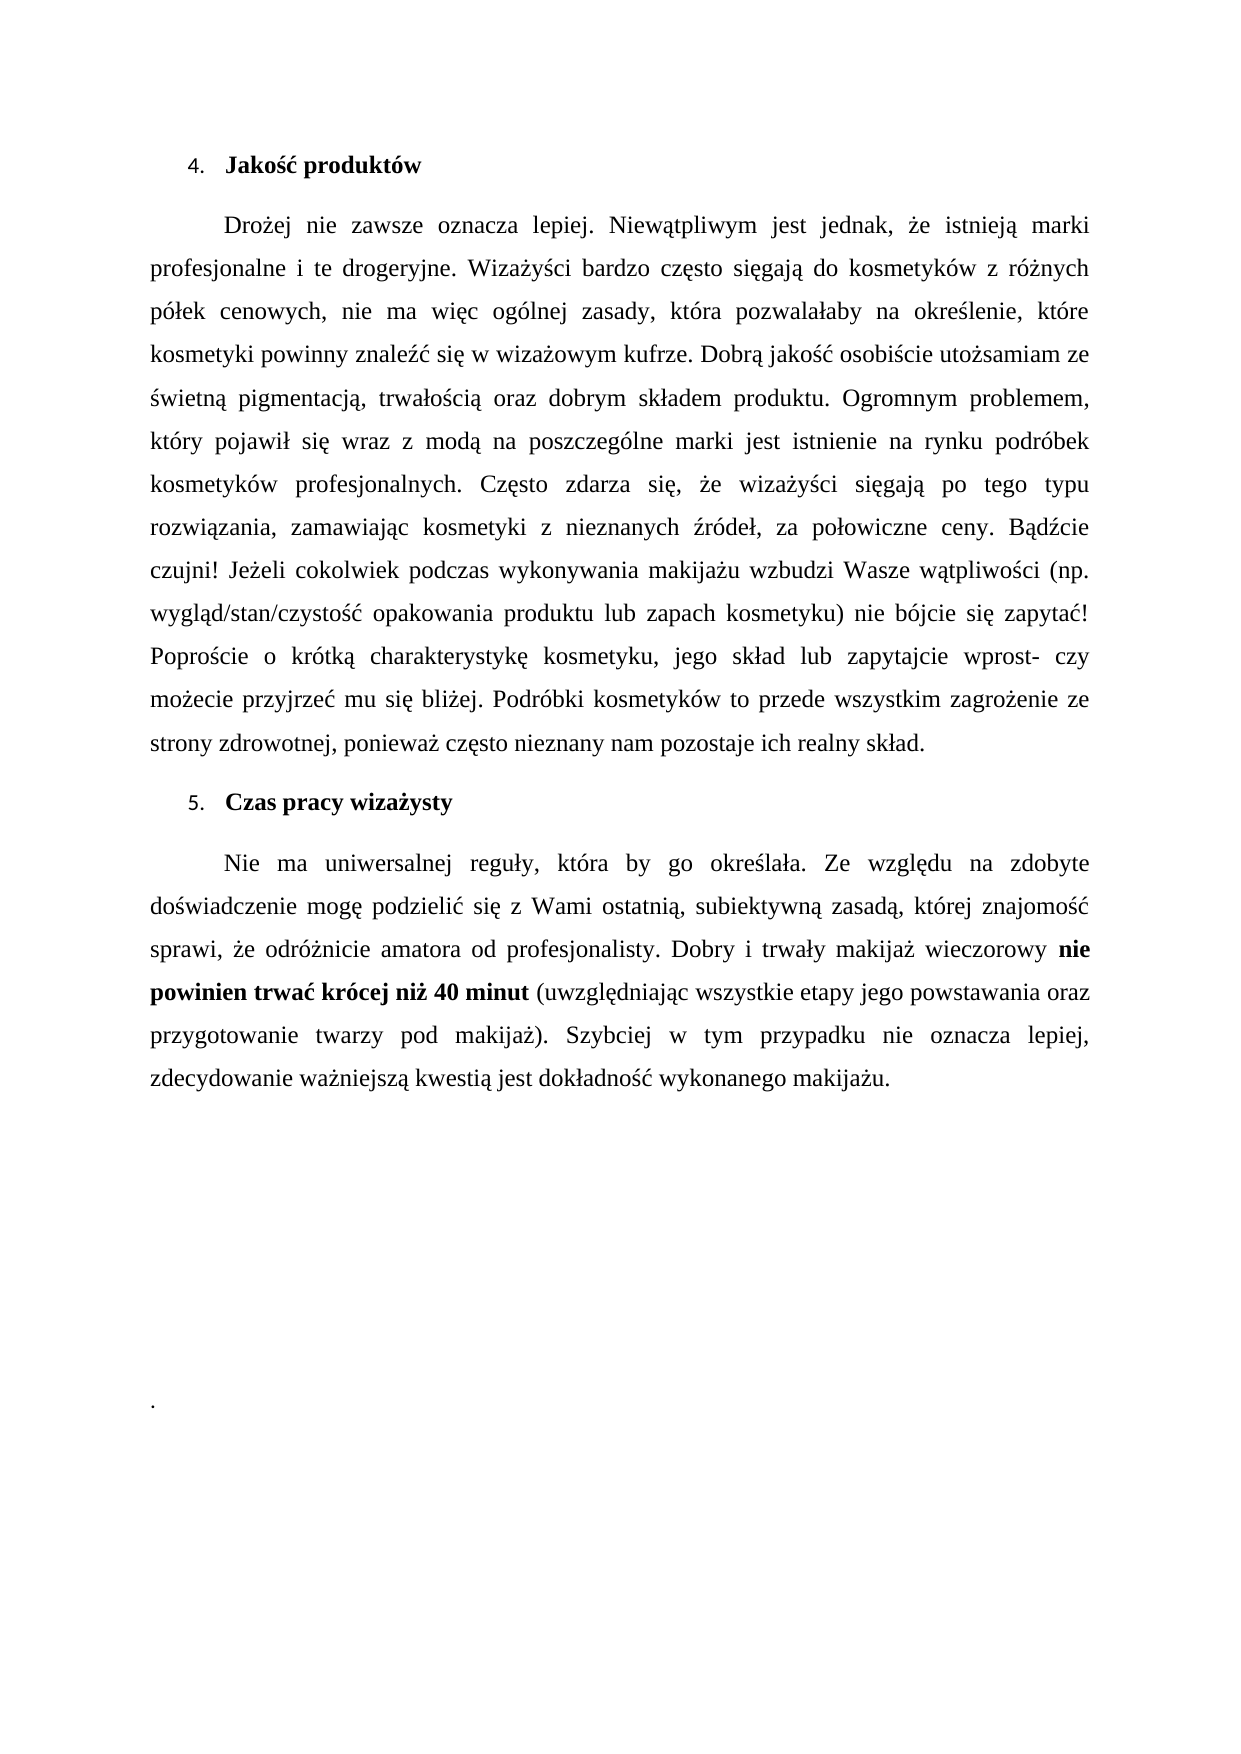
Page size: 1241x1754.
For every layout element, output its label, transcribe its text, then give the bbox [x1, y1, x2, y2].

list Czas pracy wizażysty [187, 787, 1090, 817]
text Drożej nie zawsze oznacza lepiej. Niewątpliwym jest jednak, że istnieją marki profesjonalne i te drogeryjne. Wizażyści bardzo często sięgają do kosmetyków z różnych półek cenowych, nie ma więc ogólnej zasady, która pozwalałaby na określenie, które kosmetyki powinny znaleźć się w wizażowym kufrze. Dobrą jakość osobiście utożsamiam ze świetną pigmentacją, trwałością oraz dobrym składem produktu. Ogromnym problemem, który pojawił się wraz z modą na poszczególne marki jest istnienie na rynku podróbek kosmetyków profesjonalnych. Często zdarza się, że wizażyści sięgają po tego typu rozwiązania, zamawiając kosmetyki z nieznanych źródeł, za połowiczne ceny. Bądźcie czujni! Jeżeli cokolwiek podczas wykonywania makijażu wzbudzi Wasze wątpliwości (np. wygląd/stan/czystość opakowania produktu lub zapach kosmetyku) nie bójcie się zapytać! Poproście o krótką charakterystykę kosmetyku, jego skład lub zapytajcie wprost- czy możecie przyjrzeć mu się bliżej. Podróbki kosmetyków to przede wszystkim zagrożenie ze strony zdrowotnej, ponieważ często nieznany nam pozostaje ich realny skład. [150, 210, 1090, 756]
list Jakość produktów [187, 150, 1090, 179]
text . [150, 1386, 1090, 1414]
text Nie ma uniwersalnej reguły, która by go określała. Ze względu na zdobyte doświadczenie mogę podzielić się z Wami ostatnią, subiektywną zasadą, której znajomość sprawi, że odróżnicie amatora od profesjonalisty. Dobry i trwały makijaż wieczorowy nie powinien trwać krócej niż 40 minut (uwzględniając wszystkie etapy jego powstawania oraz przygotowanie twarzy pod makijaż). Szybciej w tym przypadku nie oznacza lepiej, zdecydowanie ważniejszą kwestią jest dokładność wykonanego makijażu. [150, 848, 1090, 1092]
